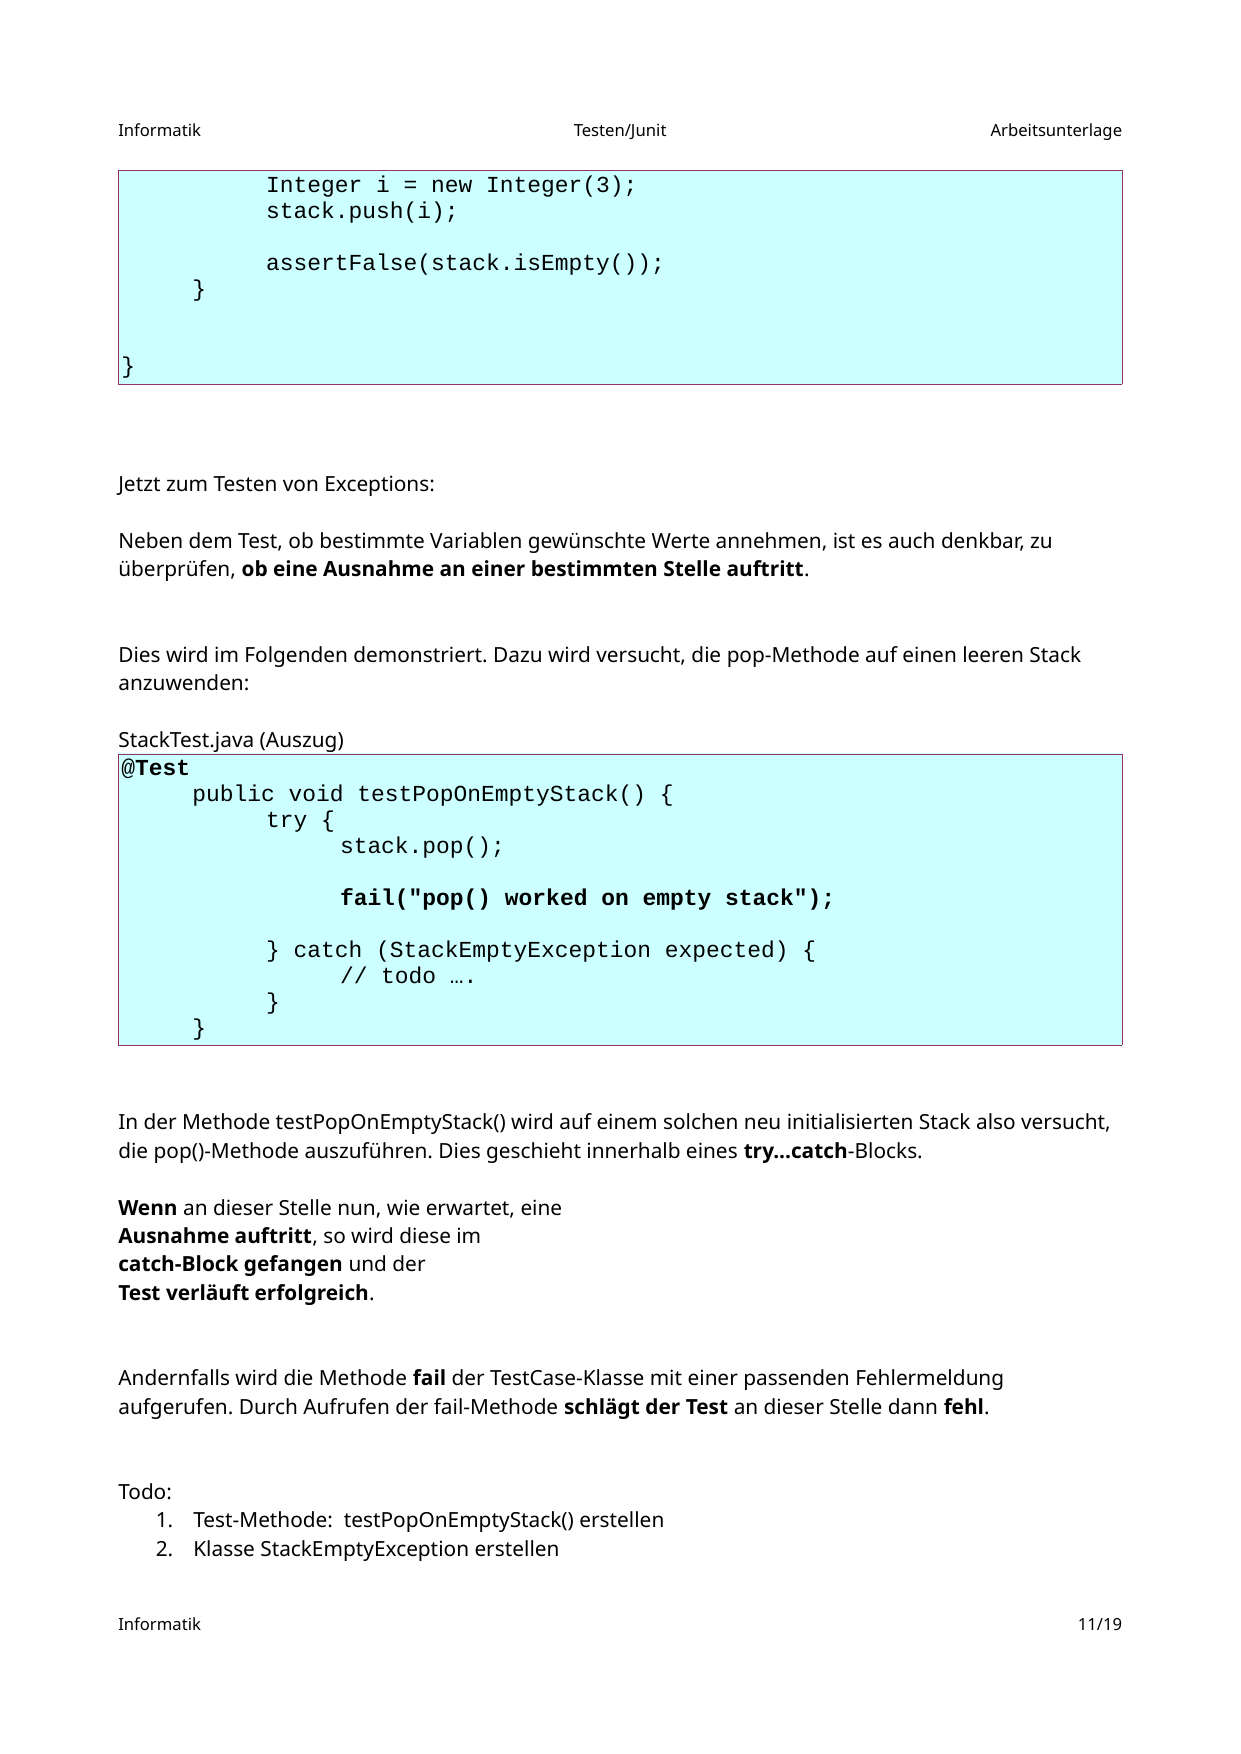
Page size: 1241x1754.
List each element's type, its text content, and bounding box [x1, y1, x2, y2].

text fail("pop() worked on empty stack"); [119, 883, 1122, 909]
text } [119, 352, 1122, 384]
text Andernfalls wird die Methode fail der TestCase-Klasse mit einer passenden Fehlermeldung aufgerufen. Durch Aufrufen der fail-Methode schlägt der Test an dieser Stelle dann fehl. [118, 1363, 1122, 1420]
text @Test [119, 755, 1122, 779]
text Wenn an dieser Stelle nun, wie erwartet, eine Ausnahme auftritt, so wird diese im catch-Block gefangen und der Test verläuft erfolgreich. [118, 1193, 1122, 1306]
text Jetzt zum Testen von Exceptions: [118, 469, 1122, 498]
text try { [119, 805, 1122, 831]
text Neben dem Test, ob bestimmte Variablen gewünschte Werte annehmen, ist es auch denkbar, zu überprüfen, ob eine Ausnahme an einer bestimmten Stelle auftritt. [118, 526, 1122, 583]
list Test-Methode: testPopOnEmptyStack() erstellen [156, 1506, 1122, 1534]
text } catch (StackEmptyException expected) { [119, 935, 1122, 961]
text public void testPopOnEmptyStack() { [119, 779, 1122, 805]
text Dies wird im Folgenden demonstriert. Dazu wird versucht, die pop-Methode auf einen leeren Stack anzuwenden: [118, 640, 1122, 697]
text } [119, 1013, 1122, 1045]
text stack.push(i); [119, 196, 1122, 222]
text // todo …. [119, 961, 1122, 987]
text assertFalse(stack.isEmpty()); [119, 248, 1122, 274]
list Klasse StackEmptyException erstellen [156, 1534, 1122, 1562]
text Todo: [118, 1477, 1122, 1506]
text stack.pop(); [119, 831, 1122, 857]
text Integer i = new Integer(3); [119, 171, 1122, 196]
text } [119, 987, 1122, 1013]
text } [119, 274, 1122, 300]
text StackTest.java (Auszug) [118, 725, 1122, 753]
text In der Methode testPopOnEmptyStack() wird auf einem solchen neu initialisierten Stack also versucht, die pop()-Methode auszuführen. Dies geschieht innerhalb eines try...catch-Blocks. [118, 1107, 1122, 1164]
